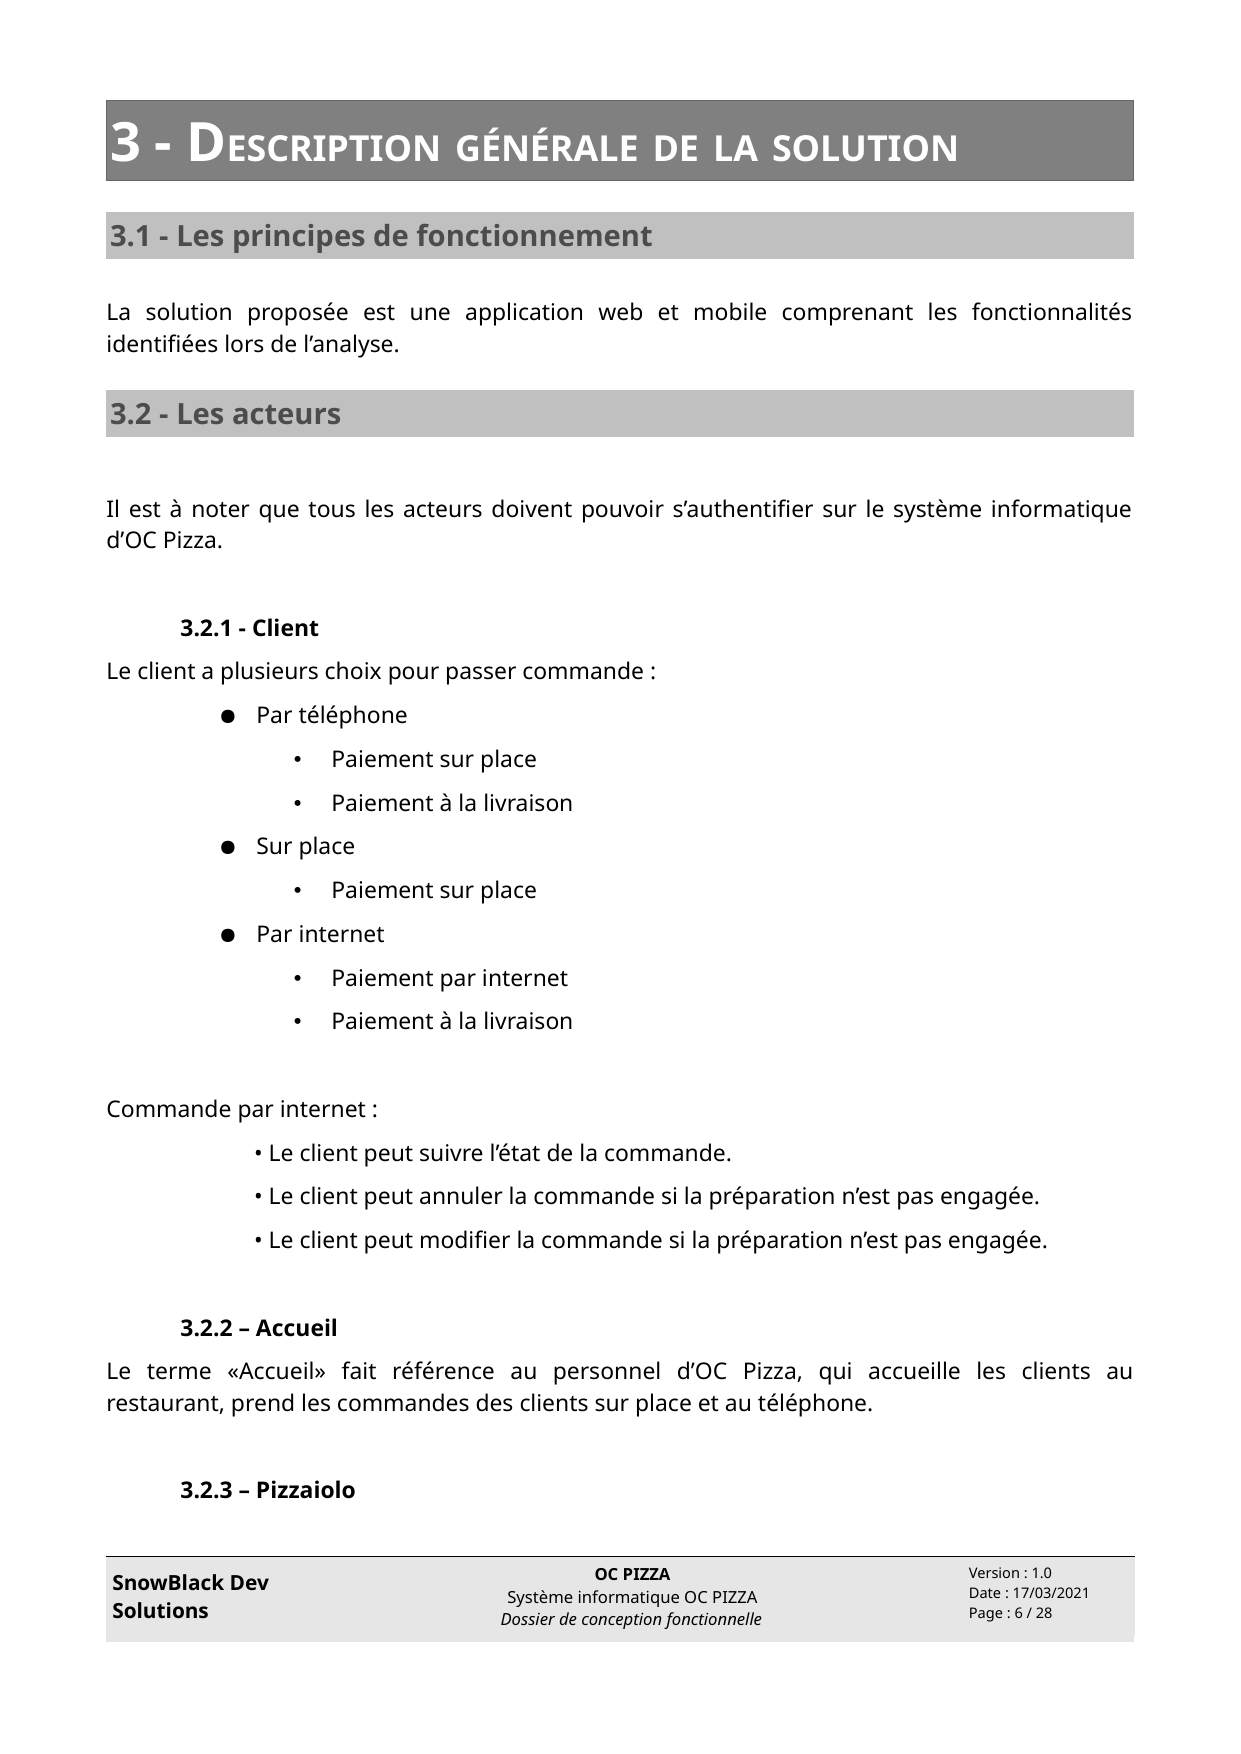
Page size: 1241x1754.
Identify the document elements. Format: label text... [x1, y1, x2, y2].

list Paiement par internet [294, 962, 1134, 993]
text 3.2.2 – Accueil [106, 1312, 1134, 1343]
list Sur place [219, 830, 1134, 862]
text Il est à noter que tous les acteurs doivent pouvoir s’authentifier sur le système informatique d’OC Pizza. [106, 493, 1134, 555]
list Paiement à la livraison [294, 787, 1134, 818]
subtitle Les acteurs [107, 391, 1133, 436]
text • Le client peut suivre l’état de la commande. [106, 1137, 1134, 1168]
text Commande par internet : [106, 1093, 1134, 1124]
list Par internet [219, 918, 1134, 949]
text 3.2.1 - Client [106, 612, 1134, 643]
subtitle Description générale de la solution [107, 101, 1133, 180]
list Paiement sur place [294, 743, 1134, 774]
text Le terme «Accueil» fait référence au personnel d’OC Pizza, qui accueille les clients au restaurant, prend les commandes des clients sur place et au téléphone. [106, 1355, 1134, 1418]
subtitle Les principes de fonctionnement [107, 213, 1133, 258]
list Paiement à la livraison [294, 1005, 1134, 1037]
list Paiement sur place [294, 874, 1134, 905]
list Par téléphone [219, 699, 1134, 730]
text 3.2.3 – Pizzaiolo [106, 1474, 1134, 1505]
text • Le client peut annuler la commande si la préparation n’est pas engagée. [106, 1180, 1134, 1212]
text La solution proposée est une application web et mobile comprenant les fonctionnalités identifiées lors de l’analyse. [106, 296, 1134, 359]
text Le client a plusieurs choix pour passer commande : [106, 655, 1134, 687]
text • Le client peut modifier la commande si la préparation n’est pas engagée. [106, 1224, 1134, 1255]
